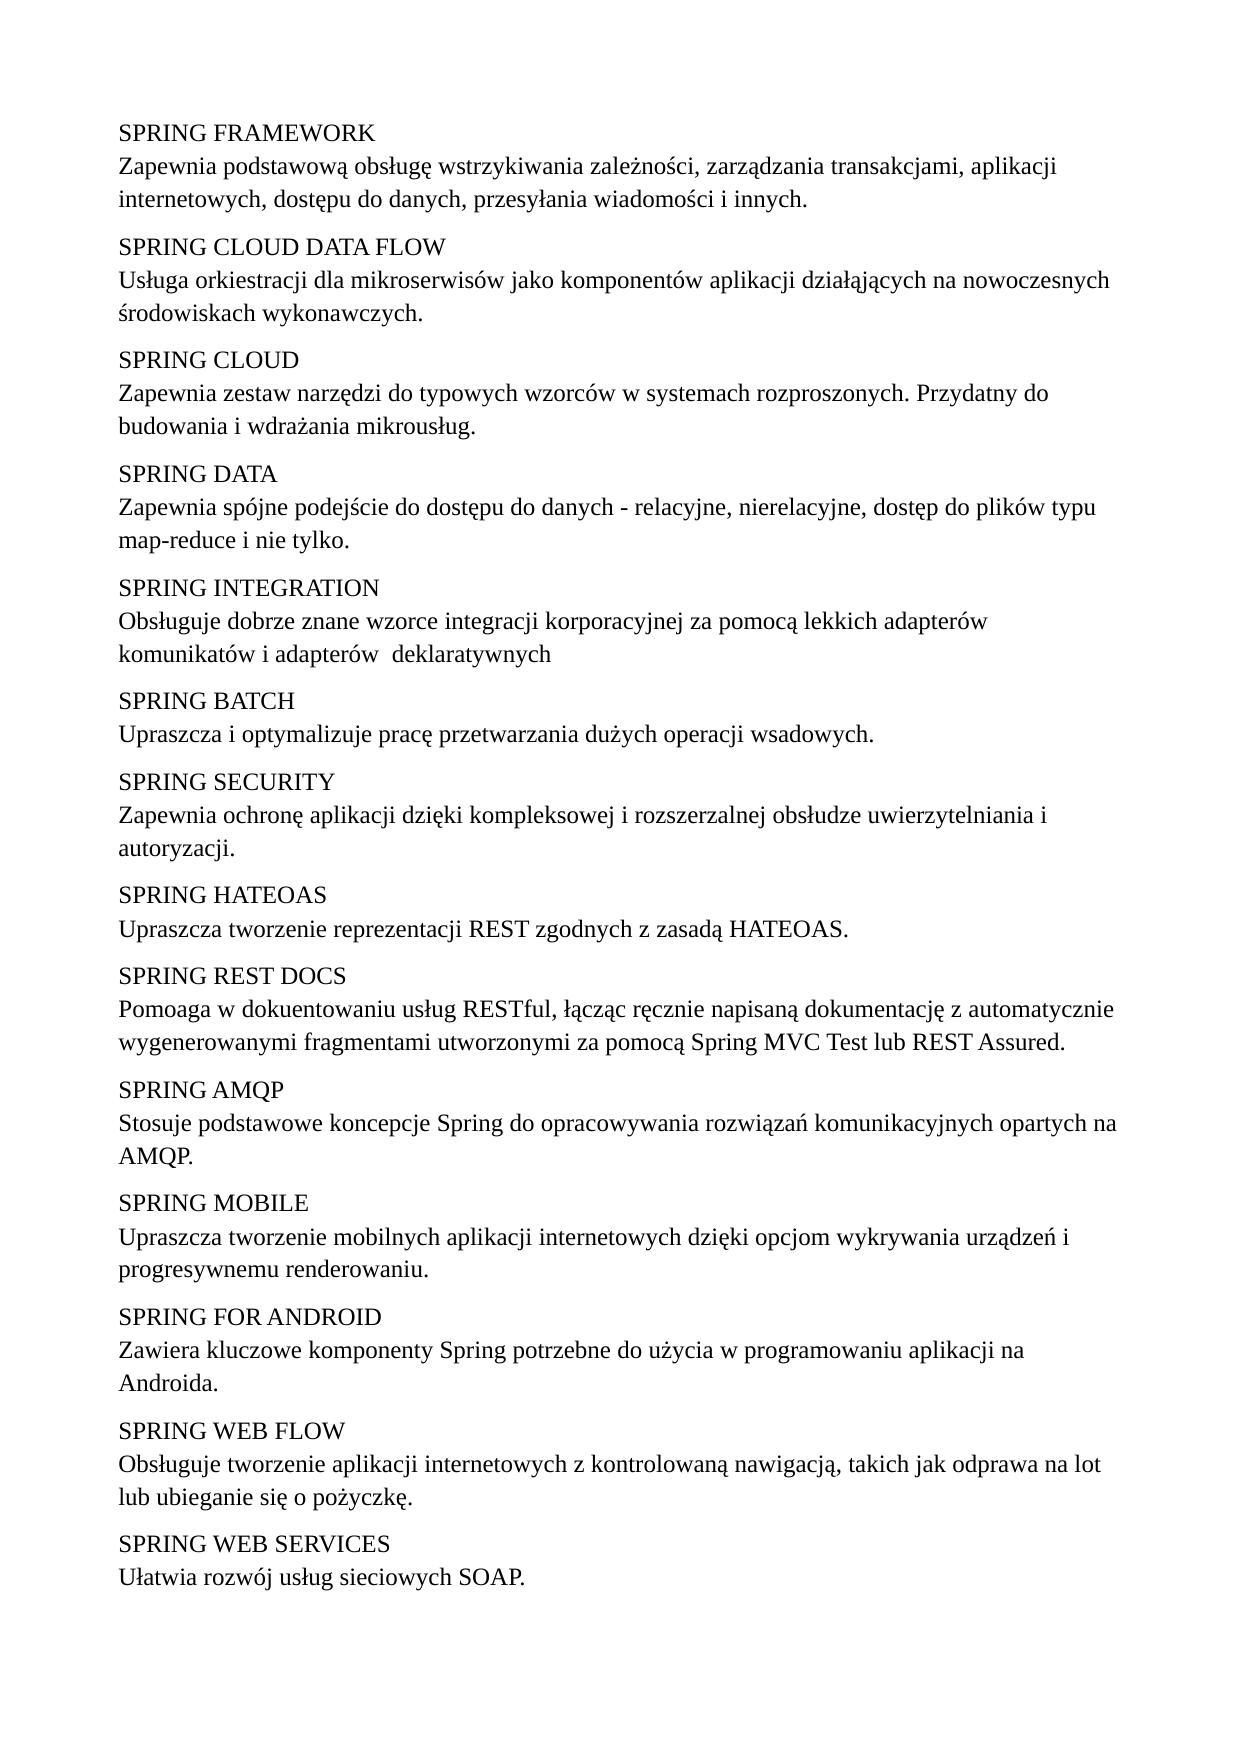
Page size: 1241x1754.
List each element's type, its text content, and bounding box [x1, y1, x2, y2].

text SPRING INTEGRATION Obsługuje dobrze znane wzorce integracji korporacyjnej za pomocą lekkich adapterów komunikatów i adapterów deklaratywnych [118, 573, 1122, 667]
text SPRING SECURITY Zapewnia ochronę aplikacji dzięki kompleksowej i rozszerzalnej obsłudze uwierzytelniania i autoryzacji. [118, 767, 1122, 862]
text SPRING BATCH Upraszcza i optymalizuje pracę przetwarzania dużych operacji wsadowych. [118, 686, 1122, 748]
text SPRING AMQP Stosuje podstawowe koncepcje Spring do opracowywania rozwiązań komunikacyjnych opartych na AMQP. [118, 1075, 1122, 1170]
text SPRING FRAMEWORK Zapewnia podstawową obsługę wstrzykiwania zależności, zarządzania transakcjami, aplikacji internetowych, dostępu do danych, przesyłania wiadomości i innych. [118, 118, 1122, 213]
text SPRING CLOUD Zapewnia zestaw narzędzi do typowych wzorców w systemach rozproszonych. Przydatny do budowania i wdrażania mikrousług. [118, 345, 1122, 440]
text SPRING DATA Zapewnia spójne podejście do dostępu do danych - relacyjne, nierelacyjne, dostęp do plików typu map-reduce i nie tylko. [118, 459, 1122, 554]
text SPRING HATEOAS Upraszcza tworzenie reprezentacji REST zgodnych z zasadą HATEOAS. [118, 881, 1122, 942]
text SPRING WEB SERVICES Ułatwia rozwój usług sieciowych SOAP. [118, 1529, 1122, 1591]
text SPRING WEB FLOW Obsługuje tworzenie aplikacji internetowych z kontrolowaną nawigacją, takich jak odprawa na lot lub ubieganie się o pożyczkę. [118, 1416, 1122, 1511]
text SPRING REST DOCS Pomoaga w dokuentowaniu usług RESTful, łącząc ręcznie napisaną dokumentację z automatycznie wygenerowanymi fragmentami utworzonymi za pomocą Spring MVC Test lub REST Assured. [118, 961, 1122, 1056]
text SPRING MOBILE Upraszcza tworzenie mobilnych aplikacji internetowych dzięki opcjom wykrywania urządzeń i progresywnemu renderowaniu. [118, 1188, 1122, 1283]
text SPRING CLOUD DATA FLOW Usługa orkiestracji dla mikroserwisów jako komponentów aplikacji działąjących na nowoczesnych środowiskach wykonawczych. [118, 232, 1122, 327]
text SPRING FOR ANDROID Zawiera kluczowe komponenty Spring potrzebne do użycia w programowaniu aplikacji na Androida. [118, 1302, 1122, 1397]
